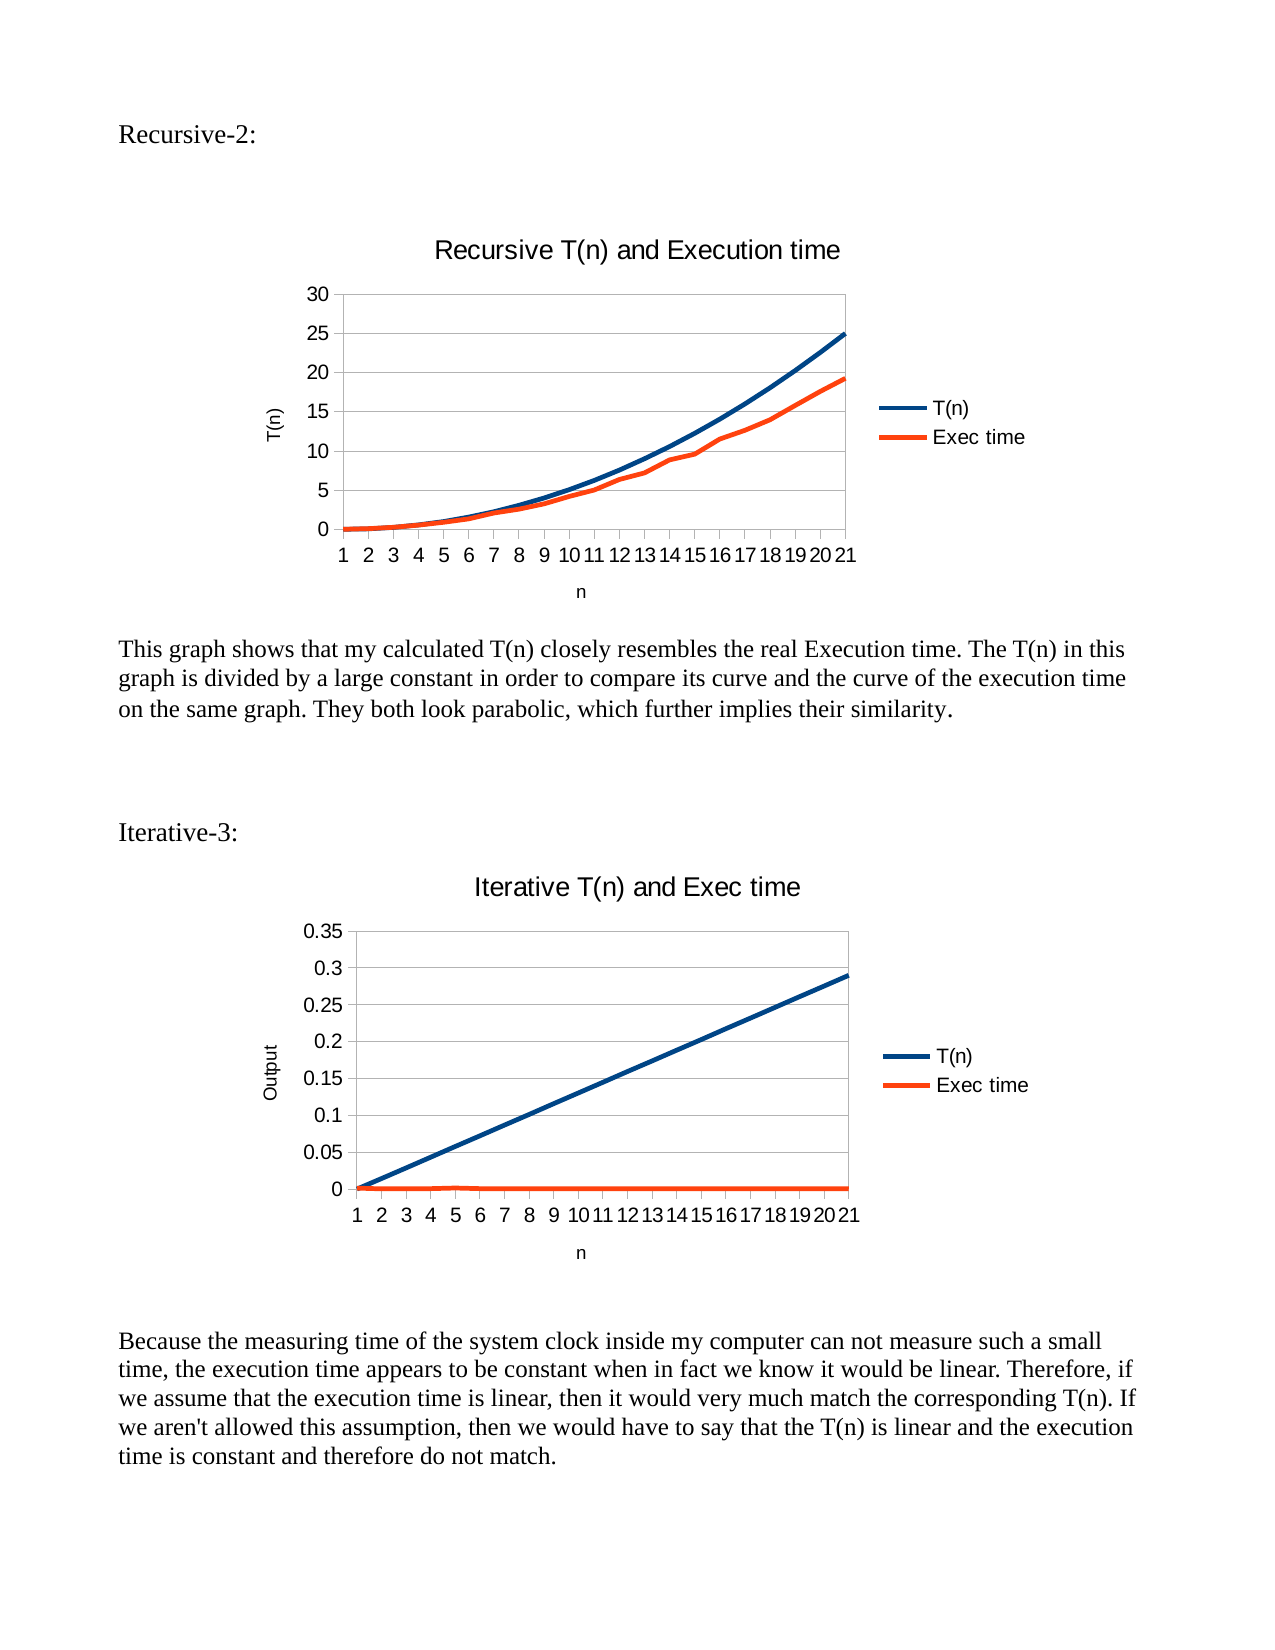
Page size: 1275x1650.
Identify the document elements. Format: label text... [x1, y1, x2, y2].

text This graph shows that my calculated T(n) closely resembles the real Execution time. The T(n) in this graph is divided by a large constant in order to compare its curve and the curve of the execution time on the same graph. They both look parabolic, which further implies their similarity. [118, 212, 1157, 723]
text Iterative-3: [118, 816, 1157, 847]
text Because the measuring time of the system clock inside my computer can not measure such a small time, the execution time appears to be constant when in fact we know it would be linear. Therefore, if we assume that the execution time is linear, then it would very much match the corresponding T(n). If we aren't allowed this assumption, then we would have to say that the T(n) is linear and the execution time is constant and therefore do not match. [118, 1326, 1157, 1469]
text Recursive-2: [118, 118, 1157, 149]
